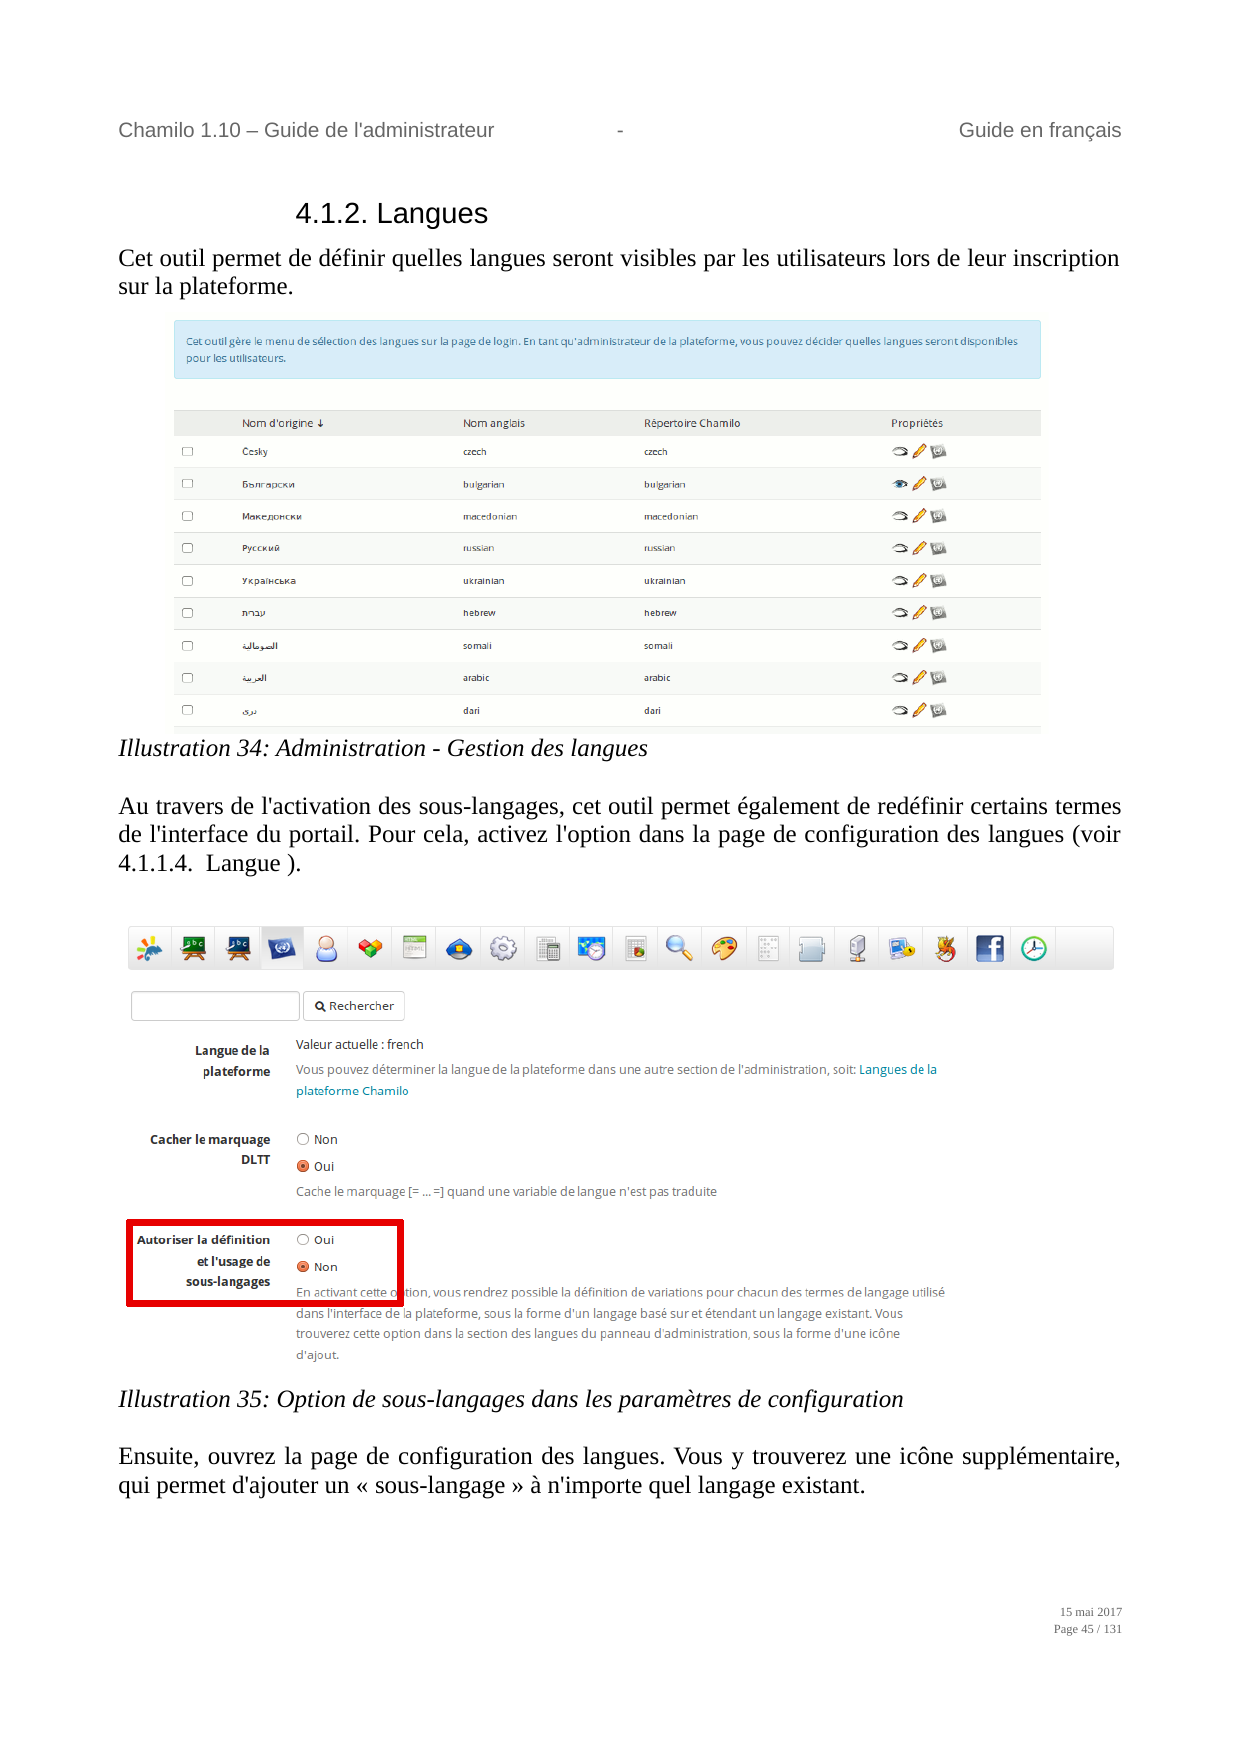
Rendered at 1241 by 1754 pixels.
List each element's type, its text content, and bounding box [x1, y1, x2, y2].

text Au travers de l'activation des sous-langages, cet outil permet également de redéfinir certains termes de l'interface du portail. Pour cela, activez l'option dans la page de configuration des langues (voir 4.1.1.4 Langue ). [118, 791, 1122, 877]
text Ensuite, ouvrez la page de configuration des langues. Vous y trouverez une icône supplémentaire, qui permet d'ajouter un « sous-langage » à n'importe quel langage existant. [118, 1441, 1122, 1499]
text Illustration 35: Option de sous-langages dans les paramètres de configuration [118, 1384, 1122, 1413]
picture [118, 918, 1122, 1384]
picture [165, 312, 1049, 734]
text Cet outil permet de définir quelles langues seront visibles par les utilisateurs lors de leur inscription sur la plateforme. [118, 243, 1122, 300]
text Illustration 34: Administration - Gestion des langues [118, 341, 1122, 762]
subtitle Langues [295, 197, 1122, 230]
